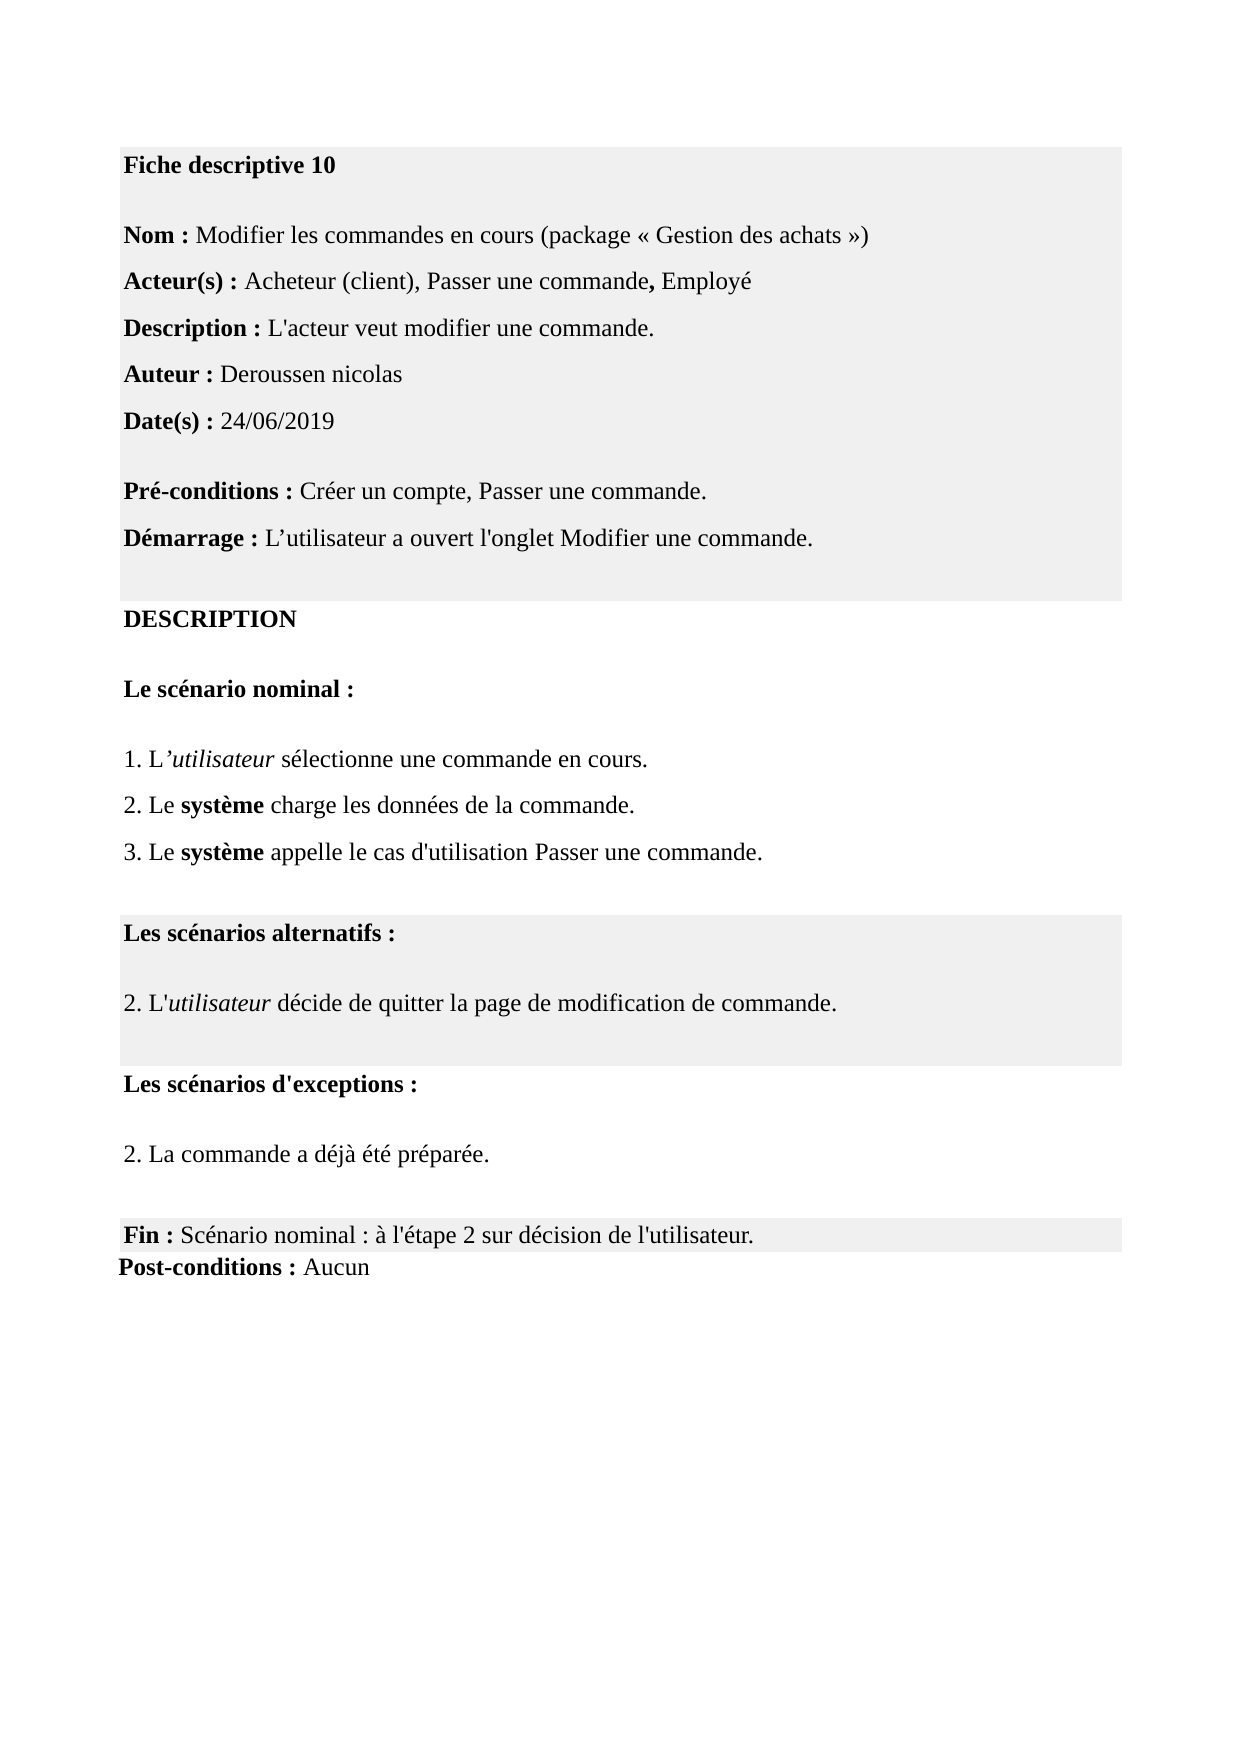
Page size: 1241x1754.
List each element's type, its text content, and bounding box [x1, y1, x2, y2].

table_cell DESCRIPTION Le scénario nominal : 1. L’utilisateur sélectionne une commande en cours. 2. Le système charge les données de la commande. 3. Le système appelle le cas d'utilisation Passer une commande. [120, 601, 1122, 915]
table_cell Fin : Scénario nominal : à l'étape 2 sur décision de l'utilisateur. [120, 1218, 1122, 1252]
table_header Fiche descriptive 10 Nom : Modifier les commandes en cours (package « Gestion des achats ») Acteur(s) : Acheteur (client), Passer une commande, Employé Description : L'acteur veut modifier une commande. Auteur : Deroussen nicolas Date(s) : 24/06/2019 Pré-conditions : Créer un compte, Passer une commande. Démarrage : L’utilisateur a ouvert l'onglet Modifier une commande. [120, 147, 1122, 601]
text Post-conditions : Aucun [118, 1252, 1122, 1281]
table_cell Les scénarios d'exceptions : 2. La commande a déjà été préparée. [120, 1066, 1122, 1217]
table_cell Les scénarios alternatifs : 2. L'utilisateur décide de quitter la page de modification de commande. [120, 915, 1122, 1066]
